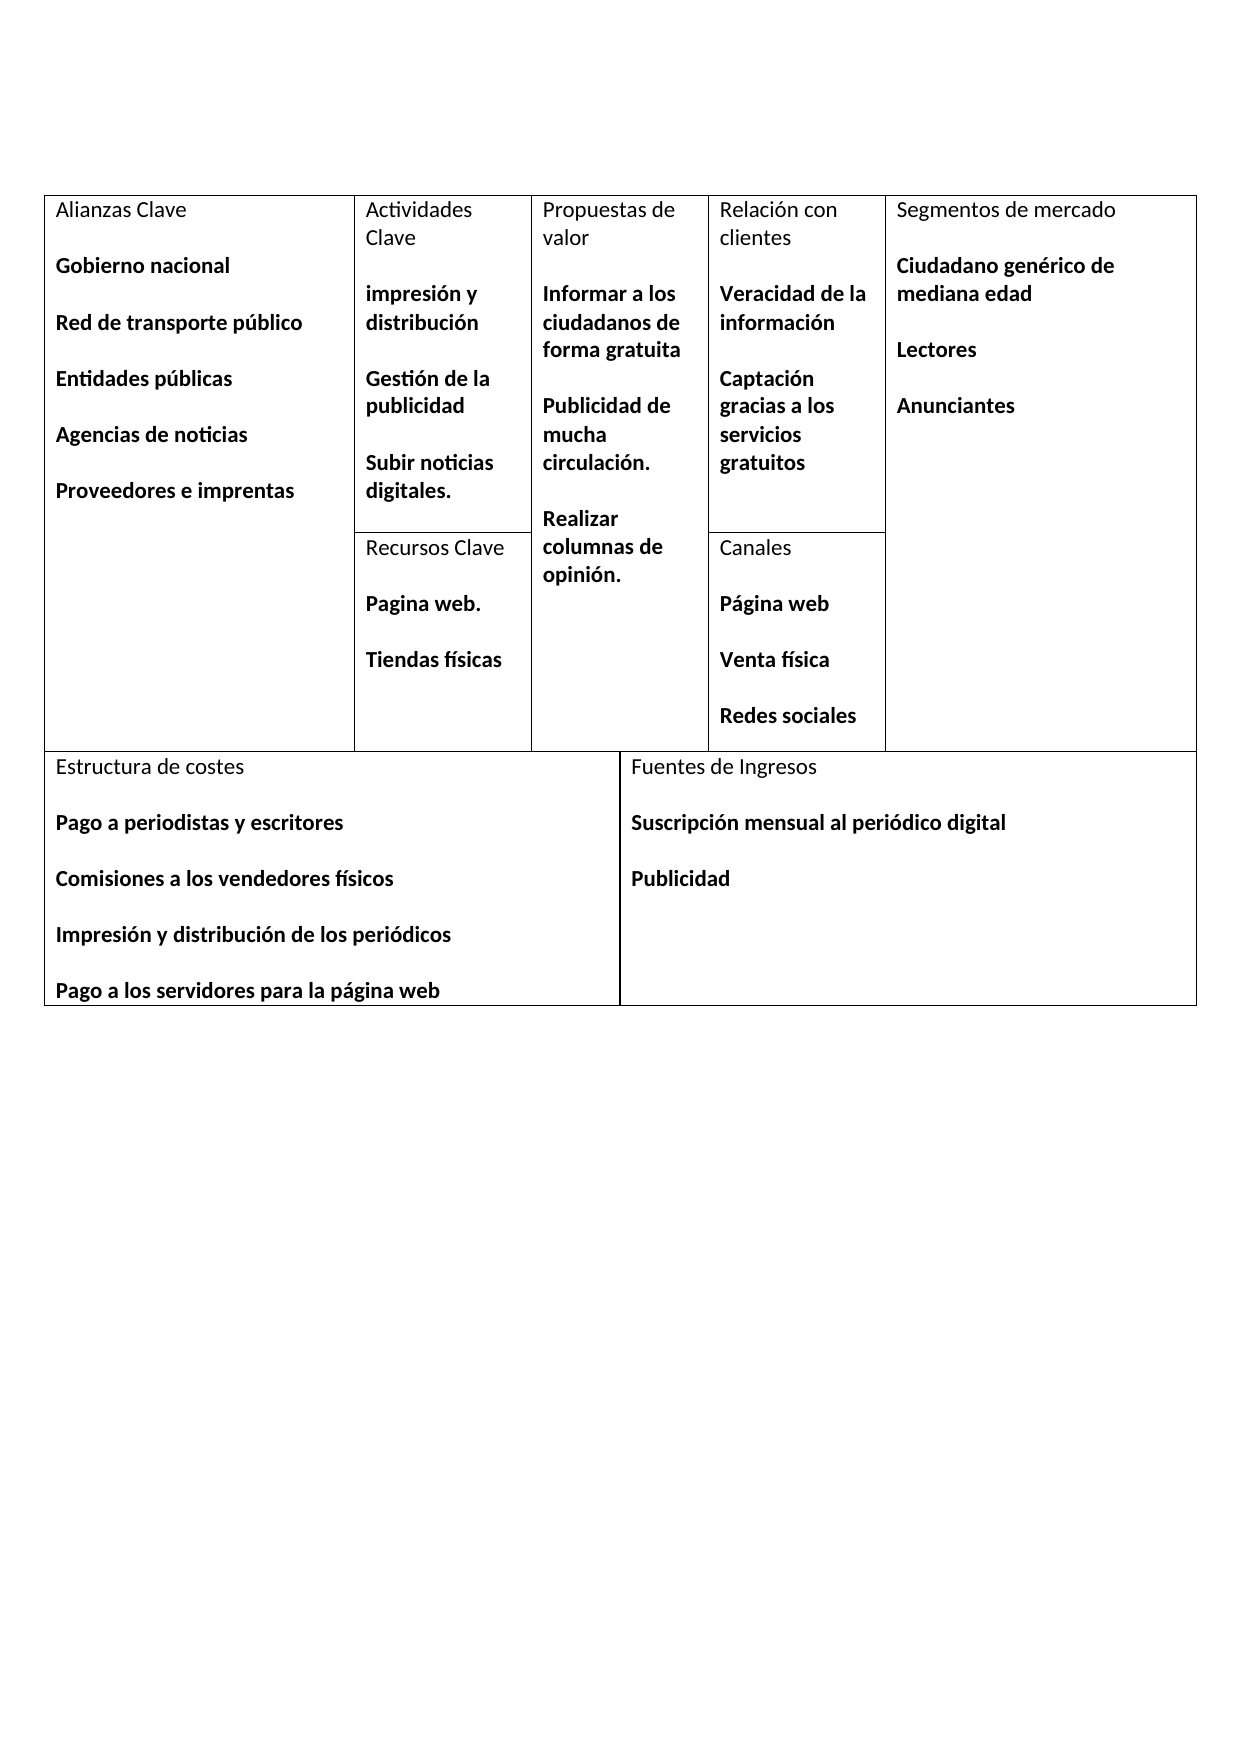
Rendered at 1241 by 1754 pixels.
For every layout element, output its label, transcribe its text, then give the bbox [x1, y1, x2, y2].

table_cell Canales Página web Venta física Redes sociales [709, 533, 885, 751]
table_cell Fuentes de Ingresos Suscripción mensual al periódico digital Publicidad [621, 752, 1196, 1004]
table_header Relación con clientes Veracidad de la información Captación gracias a los servicios gratuitos [709, 196, 885, 532]
table_cell Estructura de costes Pago a periodistas y escritores Comisiones a los vendedores físicos Impresión y distribución de los periódicos Pago a los servidores para la página web [45, 752, 619, 1004]
table_header Actividades Clave impresión y distribución Gestión de la publicidad Subir noticias digitales. [355, 196, 531, 532]
table_cell Recursos Clave Pagina web. Tiendas físicas [355, 533, 531, 751]
table_header Segmentos de mercado Ciudadano genérico de mediana edad Lectores Anunciantes [886, 196, 1196, 751]
table_header Propuestas de valor Informar a los ciudadanos de forma gratuita Publicidad de mucha circulación. Realizar columnas de opinión. [532, 196, 708, 751]
table_header Alianzas Clave Gobierno nacional Red de transporte público Entidades públicas Agencias de noticias Proveedores e imprentas [45, 196, 354, 751]
